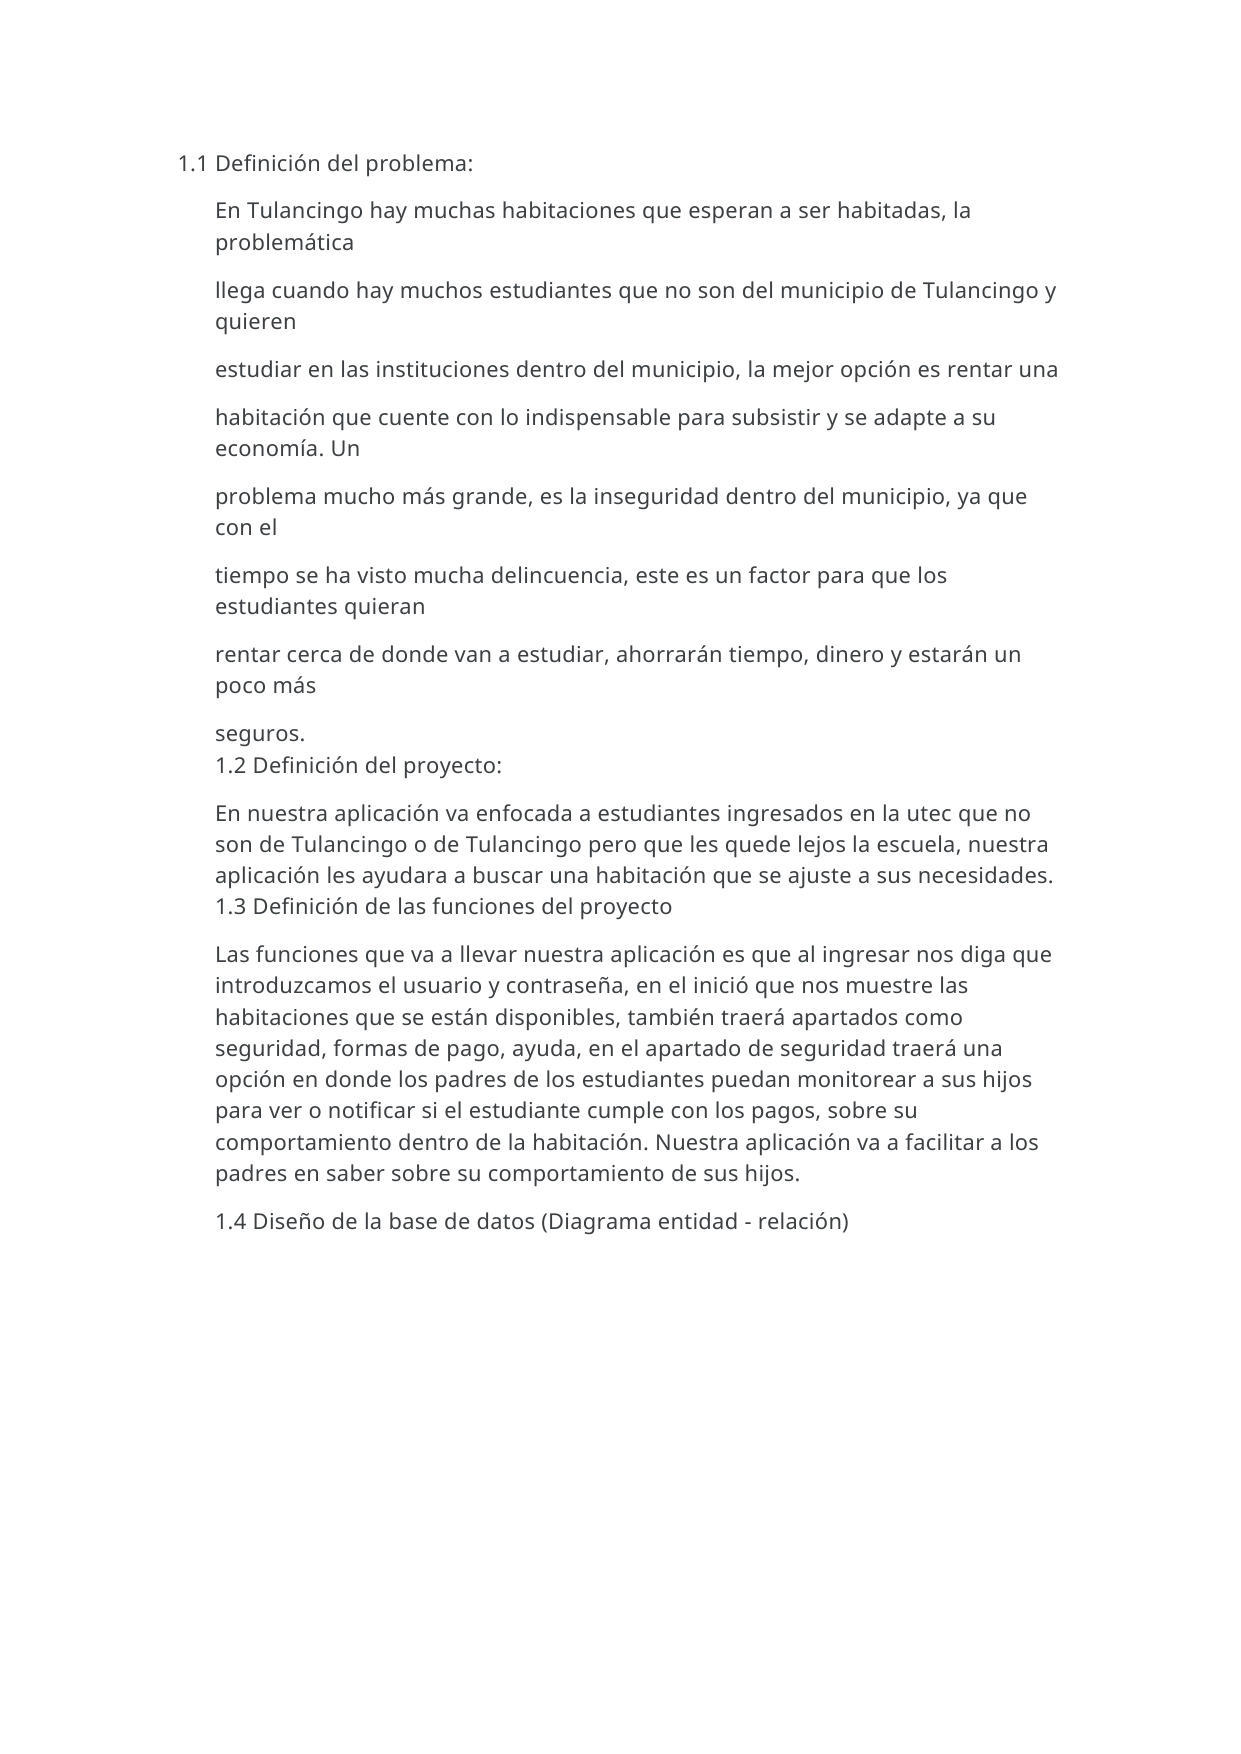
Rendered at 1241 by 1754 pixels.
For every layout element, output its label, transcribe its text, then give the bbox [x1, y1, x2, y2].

list problema mucho más grande, es la inseguridad dentro del municipio, ya que con el [215, 481, 1063, 542]
list habitación que cuente con lo indispensable para subsistir y se adapte a su economía. Un [215, 402, 1063, 463]
list Definición del problema: [177, 148, 1063, 177]
list tiempo se ha visto mucha delincuencia, este es un factor para que los estudiantes quieran [215, 560, 1063, 621]
list seguros. 1.2 Definición del proyecto: [215, 718, 1063, 779]
list Las funciones que va a llevar nuestra aplicación es que al ingresar nos diga que introduzcamos el usuario y contraseña, en el inició que nos muestre las habitaciones que se están disponibles, también traerá apartados como seguridad, formas de pago, ayuda, en el apartado de seguridad traerá una opción en donde los padres de los estudiantes puedan monitorear a sus hijos para ver o notificar si el estudiante cumple con los pagos, sobre su comportamiento dentro de la habitación. Nuestra aplicación va a facilitar a los padres en saber sobre su comportamiento de sus hijos. [215, 939, 1063, 1188]
list En nuestra aplicación va enfocada a estudiantes ingresados en la utec que no son de Tulancingo o de Tulancingo pero que les quede lejos la escuela, nuestra aplicación les ayudara a buscar una habitación que se ajuste a sus necesidades. 1.3 Definición de las funciones del proyecto [215, 798, 1063, 921]
list En Tulancingo hay muchas habitaciones que esperan a ser habitadas, la problemática [215, 196, 1063, 257]
list 1.4 Diseño de la base de datos (Diagrama entidad - relación) [215, 1206, 1063, 1236]
list llega cuando hay muchos estudiantes que no son del municipio de Tulancingo y quieren [215, 275, 1063, 336]
list estudiar en las instituciones dentro del municipio, la mejor opción es rentar una [215, 354, 1063, 384]
list rentar cerca de donde van a estudiar, ahorrarán tiempo, dinero y estarán un poco más [215, 639, 1063, 700]
